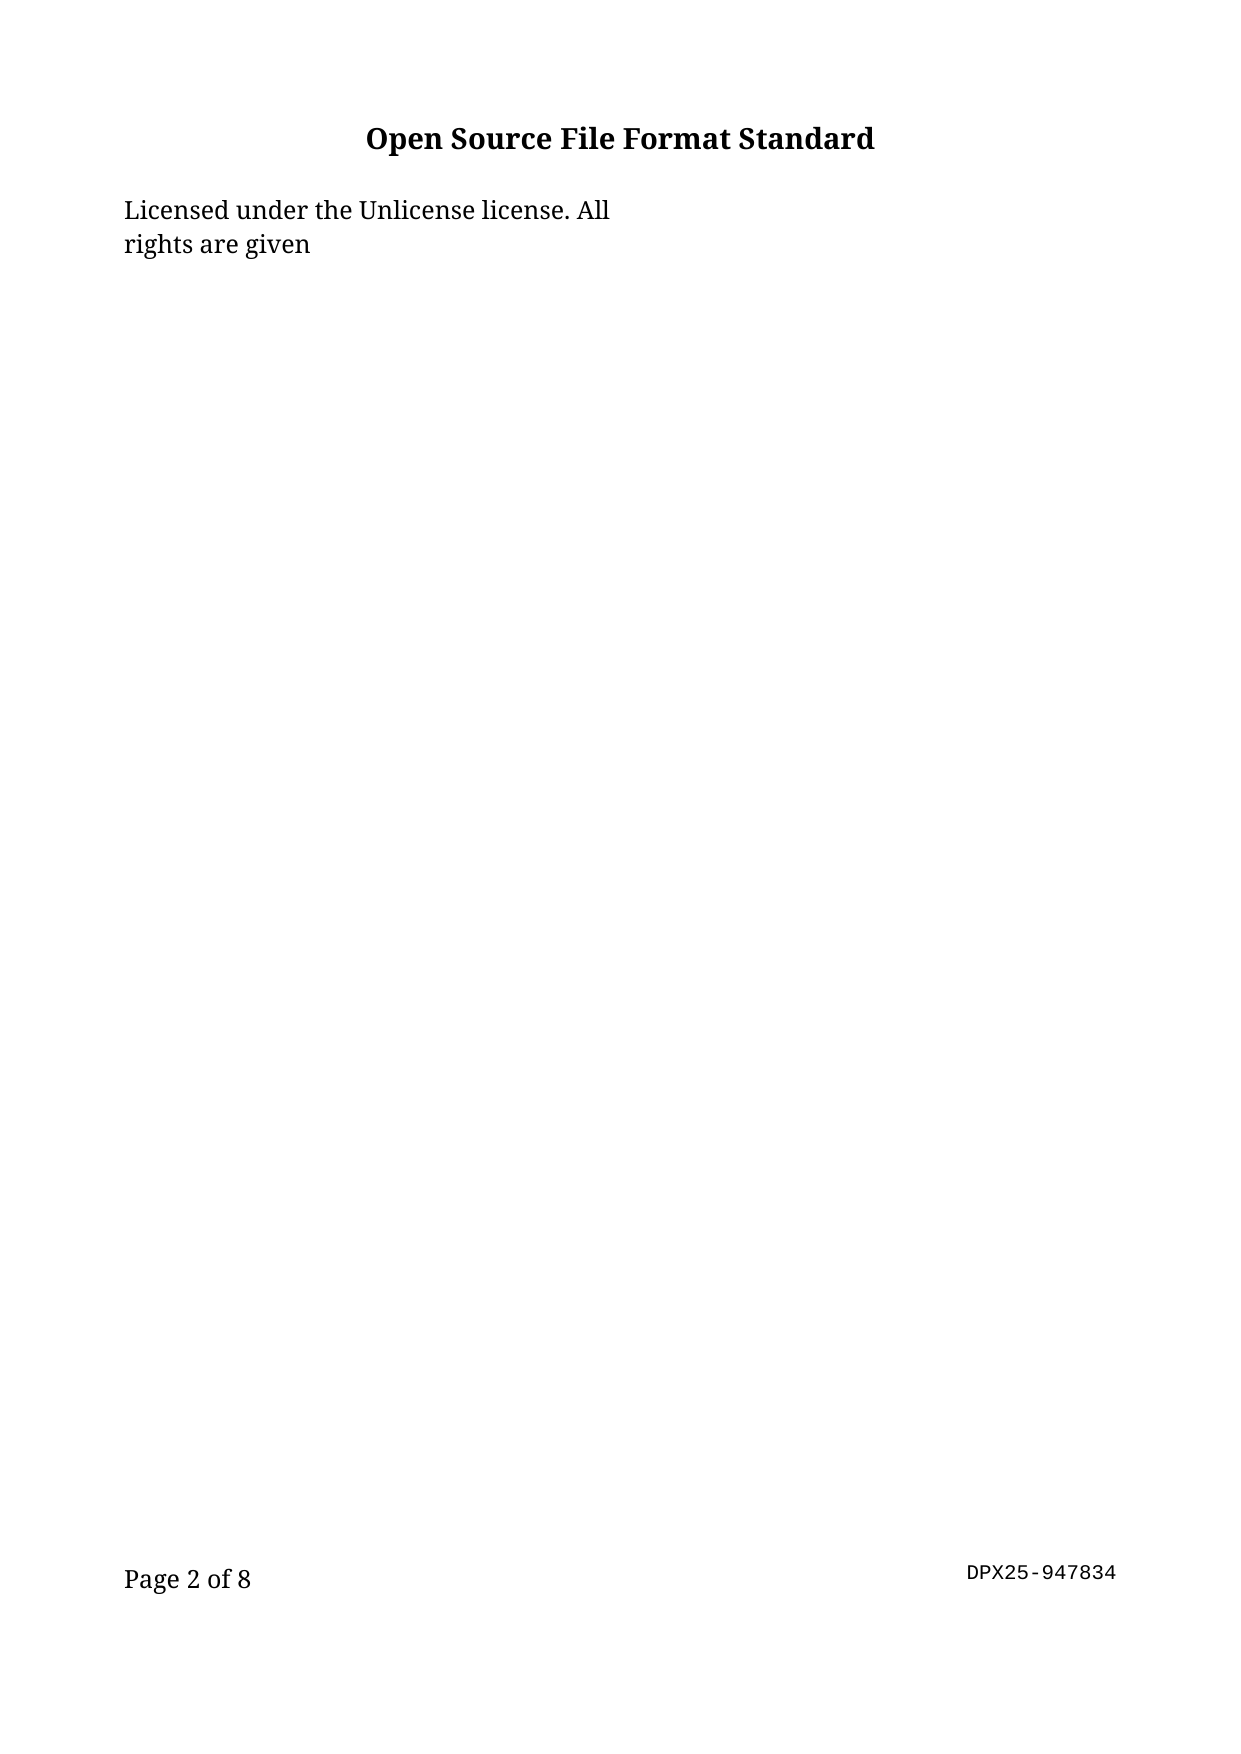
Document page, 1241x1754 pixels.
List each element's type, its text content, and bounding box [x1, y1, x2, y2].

table_header Licensed under the Unlicense license. All rights are given [118, 187, 620, 267]
table_header [620, 187, 1122, 267]
